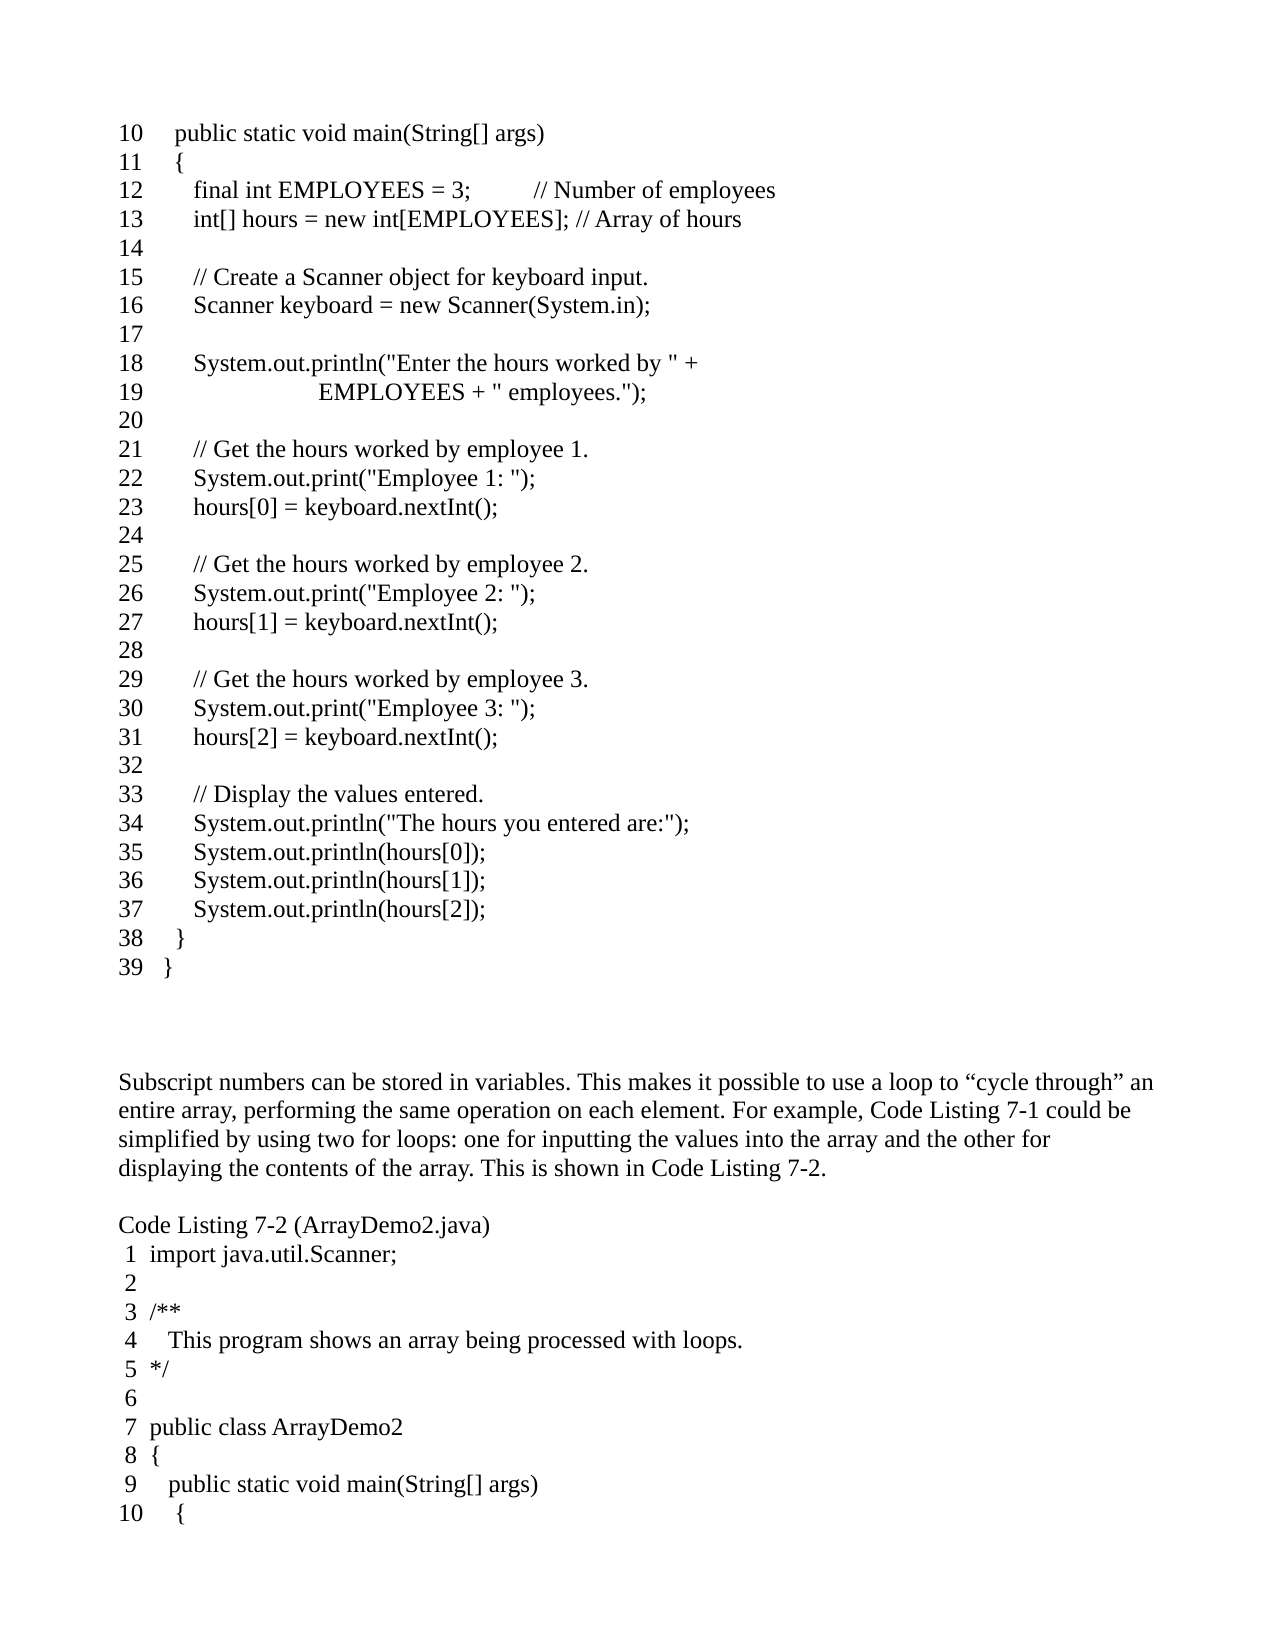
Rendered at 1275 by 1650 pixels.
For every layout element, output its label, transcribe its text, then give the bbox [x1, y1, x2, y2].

text 16 Scanner keyboard = new Scanner(System.in); [118, 291, 1157, 319]
text 25 // Get the hours worked by employee 2. [118, 549, 1157, 578]
text 29 // Get the hours worked by employee 3. [118, 664, 1157, 693]
text 31 hours[2] = keyboard.nextInt(); [118, 722, 1157, 751]
text 1 import java.util.Scanner; [118, 1239, 1157, 1268]
text 27 hours[1] = keyboard.nextInt(); [118, 607, 1157, 636]
text 13 int[] hours = new int[EMPLOYEES]; // Array of hours [118, 204, 1157, 233]
text 36 System.out.println(hours[1]); [118, 866, 1157, 894]
text 3 /** [118, 1297, 1157, 1326]
text 28 [118, 636, 1157, 664]
text 19 EMPLOYEES + " employees."); [118, 377, 1157, 406]
text 6 [118, 1383, 1157, 1412]
text 2 [118, 1268, 1157, 1297]
text 18 System.out.println("Enter the hours worked by " + [118, 348, 1157, 377]
text 7 public class ArrayDemo2 [118, 1412, 1157, 1441]
text 17 [118, 319, 1157, 348]
text 21 // Get the hours worked by employee 1. [118, 434, 1157, 463]
text 35 System.out.println(hours[0]); [118, 837, 1157, 866]
text 9 public static void main(String[] args) [118, 1469, 1157, 1498]
text Code Listing 7-2 (ArrayDemo2.java) [118, 1211, 1157, 1239]
text Subscript numbers can be stored in variables. This makes it possible to use a loop to “cycle through” an entire array, performing the same operation on each element. For example, Code Listing 7-1 could be simplified by using two for loops: one for inputting the values into the array and the other for displaying the contents of the array. This is shown in Code Listing 7-2. [118, 1067, 1157, 1182]
text 37 System.out.println(hours[2]); [118, 894, 1157, 923]
text 22 System.out.print("Employee 1: "); [118, 463, 1157, 492]
text 4 This program shows an array being processed with loops. [118, 1326, 1157, 1354]
text 34 System.out.println("The hours you entered are:"); [118, 808, 1157, 837]
text 38 } [118, 923, 1157, 952]
text 15 // Create a Scanner object for keyboard input. [118, 262, 1157, 291]
text 33 // Display the values entered. [118, 779, 1157, 808]
text 12 final int EMPLOYEES = 3; // Number of employees [118, 176, 1157, 204]
text 11 { [118, 147, 1157, 176]
text 32 [118, 751, 1157, 779]
text 10 { [118, 1498, 1157, 1527]
text 39 } [118, 952, 1157, 981]
text 26 System.out.print("Employee 2: "); [118, 578, 1157, 607]
text 23 hours[0] = keyboard.nextInt(); [118, 492, 1157, 521]
text 10 public static void main(String[] args) [118, 118, 1157, 147]
text 14 [118, 233, 1157, 262]
text 5 */ [118, 1354, 1157, 1383]
text 8 { [118, 1441, 1157, 1469]
text 20 [118, 406, 1157, 434]
text 24 [118, 521, 1157, 549]
text 30 System.out.print("Employee 3: "); [118, 693, 1157, 722]
